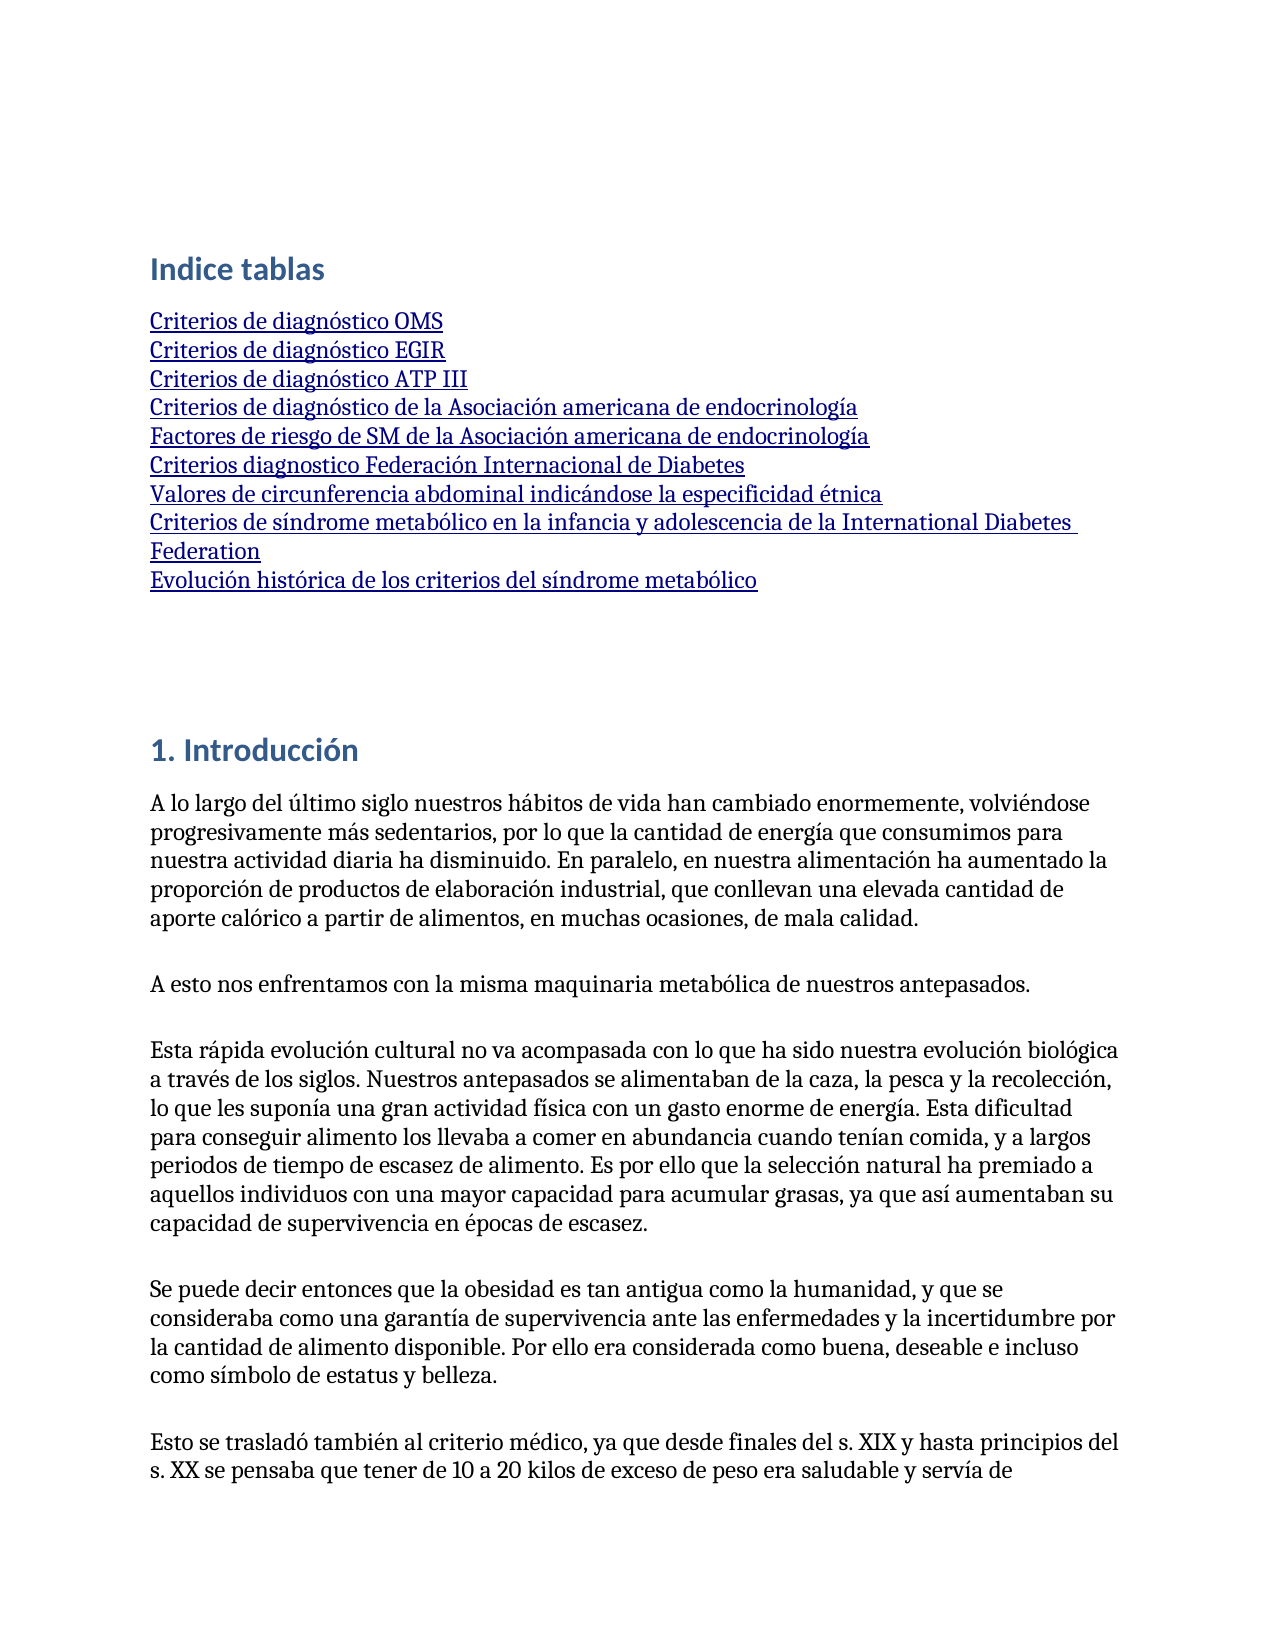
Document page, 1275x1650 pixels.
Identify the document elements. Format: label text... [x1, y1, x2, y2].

text Esta rápida evolución cultural no va acompasada con lo que ha sido nuestra evolución biológica a través de los siglos. Nuestros antepasados se alimentaban de la caza, la pesca y la recolección, lo que les suponía una gran actividad física con un gasto enorme de energía. Esta dificultad para conseguir alimento los llevaba a comer en abundancia cuando tenían comida, y a largos periodos de tiempo de escasez de alimento. Es por ello que la selección natural ha premiado a aquellos individuos con una mayor capacidad para acumular grasas, ya que así aumentaban su capacidad de supervivencia en épocas de escasez. [150, 1036, 1125, 1238]
subtitle Indice tablas [150, 247, 1125, 288]
subtitle 1. Introducción [150, 729, 1125, 770]
text Se puede decir entonces que la obesidad es tan antigua como la humanidad, y que se consideraba como una garantía de supervivencia ante las enfermedades y la incertidumbre por la cantidad de alimento disponible. Por ello era considerada como buena, deseable e incluso como símbolo de estatus y belleza. [150, 1275, 1125, 1390]
text Criterios de diagnóstico OMS Criterios de diagnóstico EGIR Criterios de diagnóstico ATP III Criterios de diagnóstico de la Asociación americana de endocrinología Factores de riesgo de SM de la Asociación americana de endocrinología Criterios diagnostico Federación Internacional de Diabetes Valores de circunferencia abdominal indicándose la especificidad étnica Criterios de síndrome metabólico en la infancia y adolescencia de la International Diabetes Federation Evolución histórica de los criterios del síndrome metabólico [150, 307, 1125, 594]
text Esto se trasladó también al criterio médico, ya que desde finales del s. XIX y hasta principios del s. XX se pensaba que tener de 10 a 20 kilos de exceso de peso era saludable y servía de [150, 1428, 1125, 1485]
text A lo largo del último siglo nuestros hábitos de vida han cambiado enormemente, volviéndose progresivamente más sedentarios, por lo que la cantidad de energía que consumimos para nuestra actividad diaria ha disminuido. En paralelo, en nuestra alimentación ha aumentado la proporción de productos de elaboración industrial, que conllevan una elevada cantidad de aporte calórico a partir de alimentos, en muchas ocasiones, de mala calidad. [150, 789, 1125, 933]
text A esto nos enfrentamos con la misma maquinaria metabólica de nuestros antepasados. [150, 970, 1125, 999]
